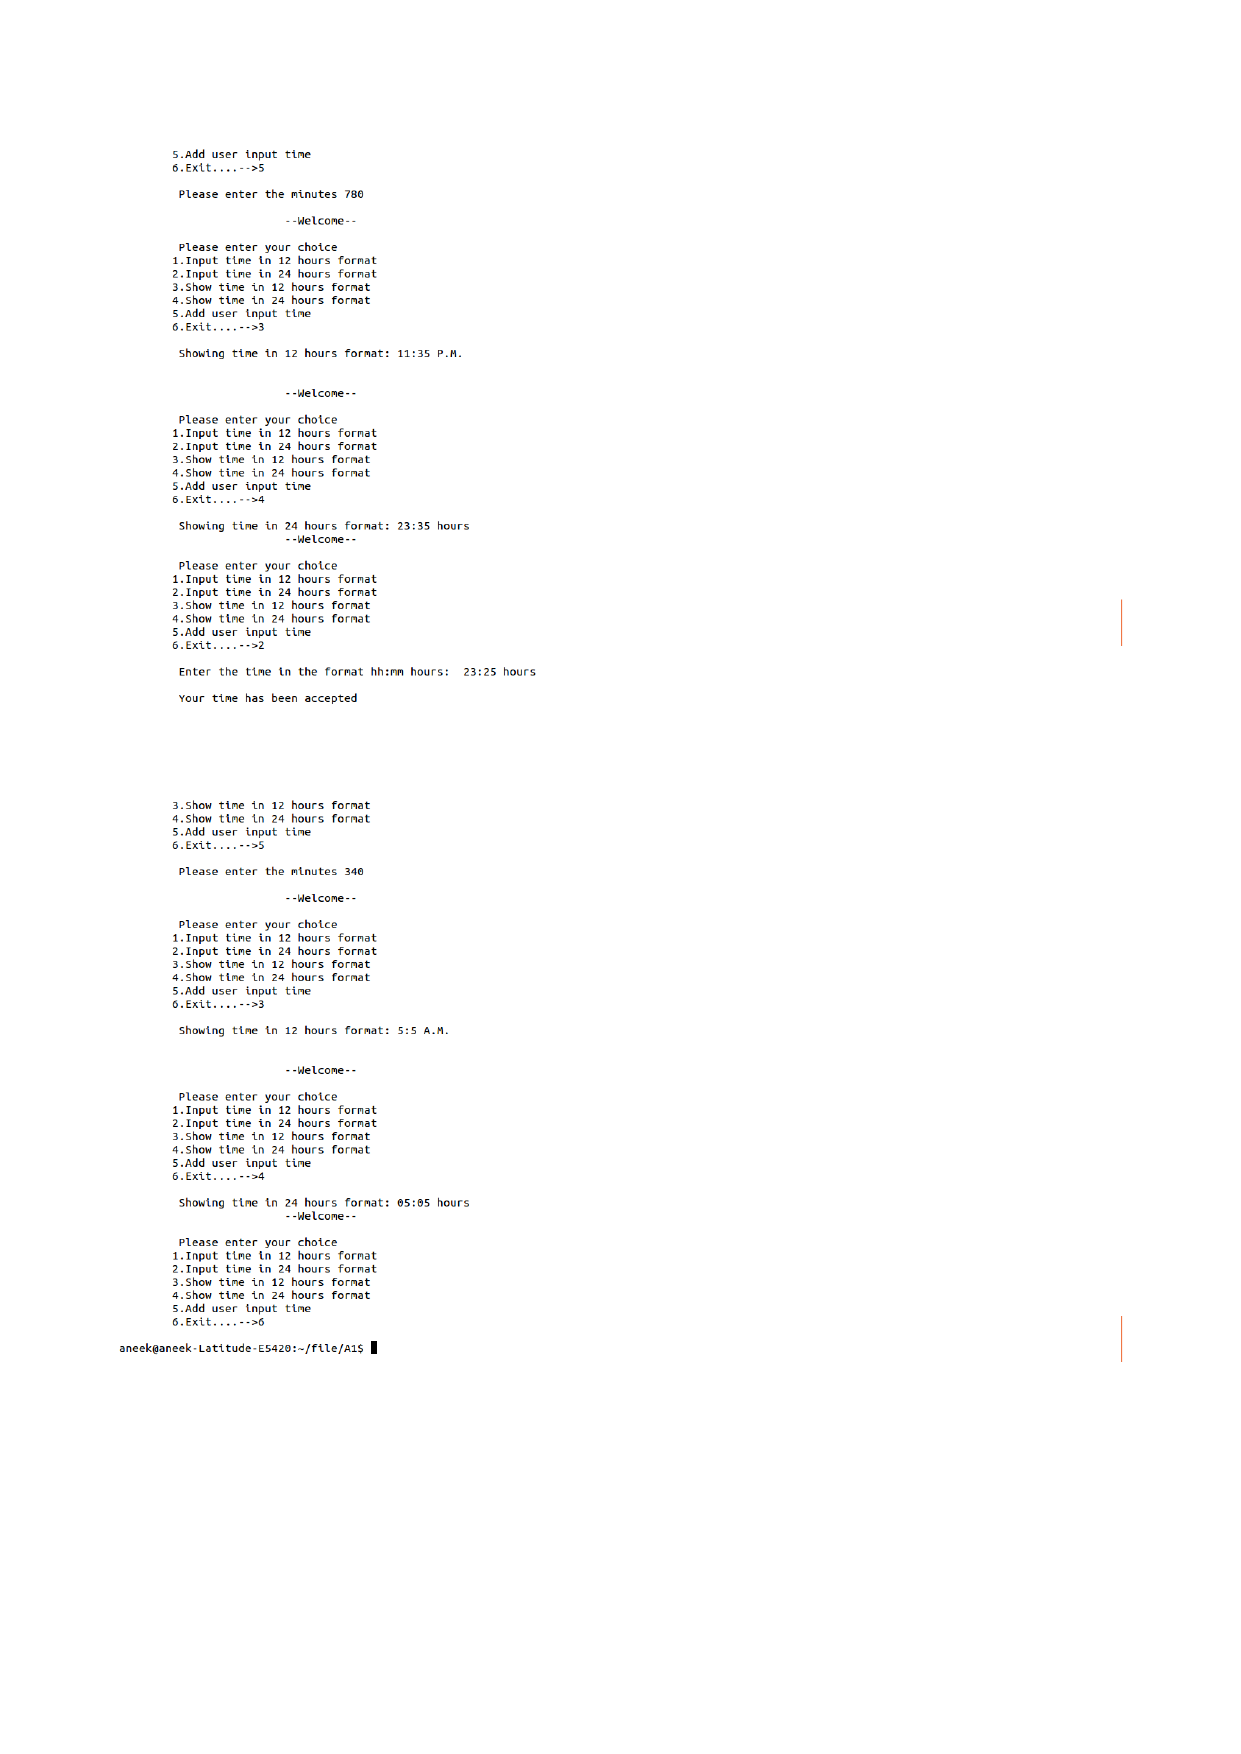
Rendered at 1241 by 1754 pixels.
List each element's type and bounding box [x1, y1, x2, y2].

picture [118, 146, 1123, 712]
picture [118, 797, 1123, 1362]
